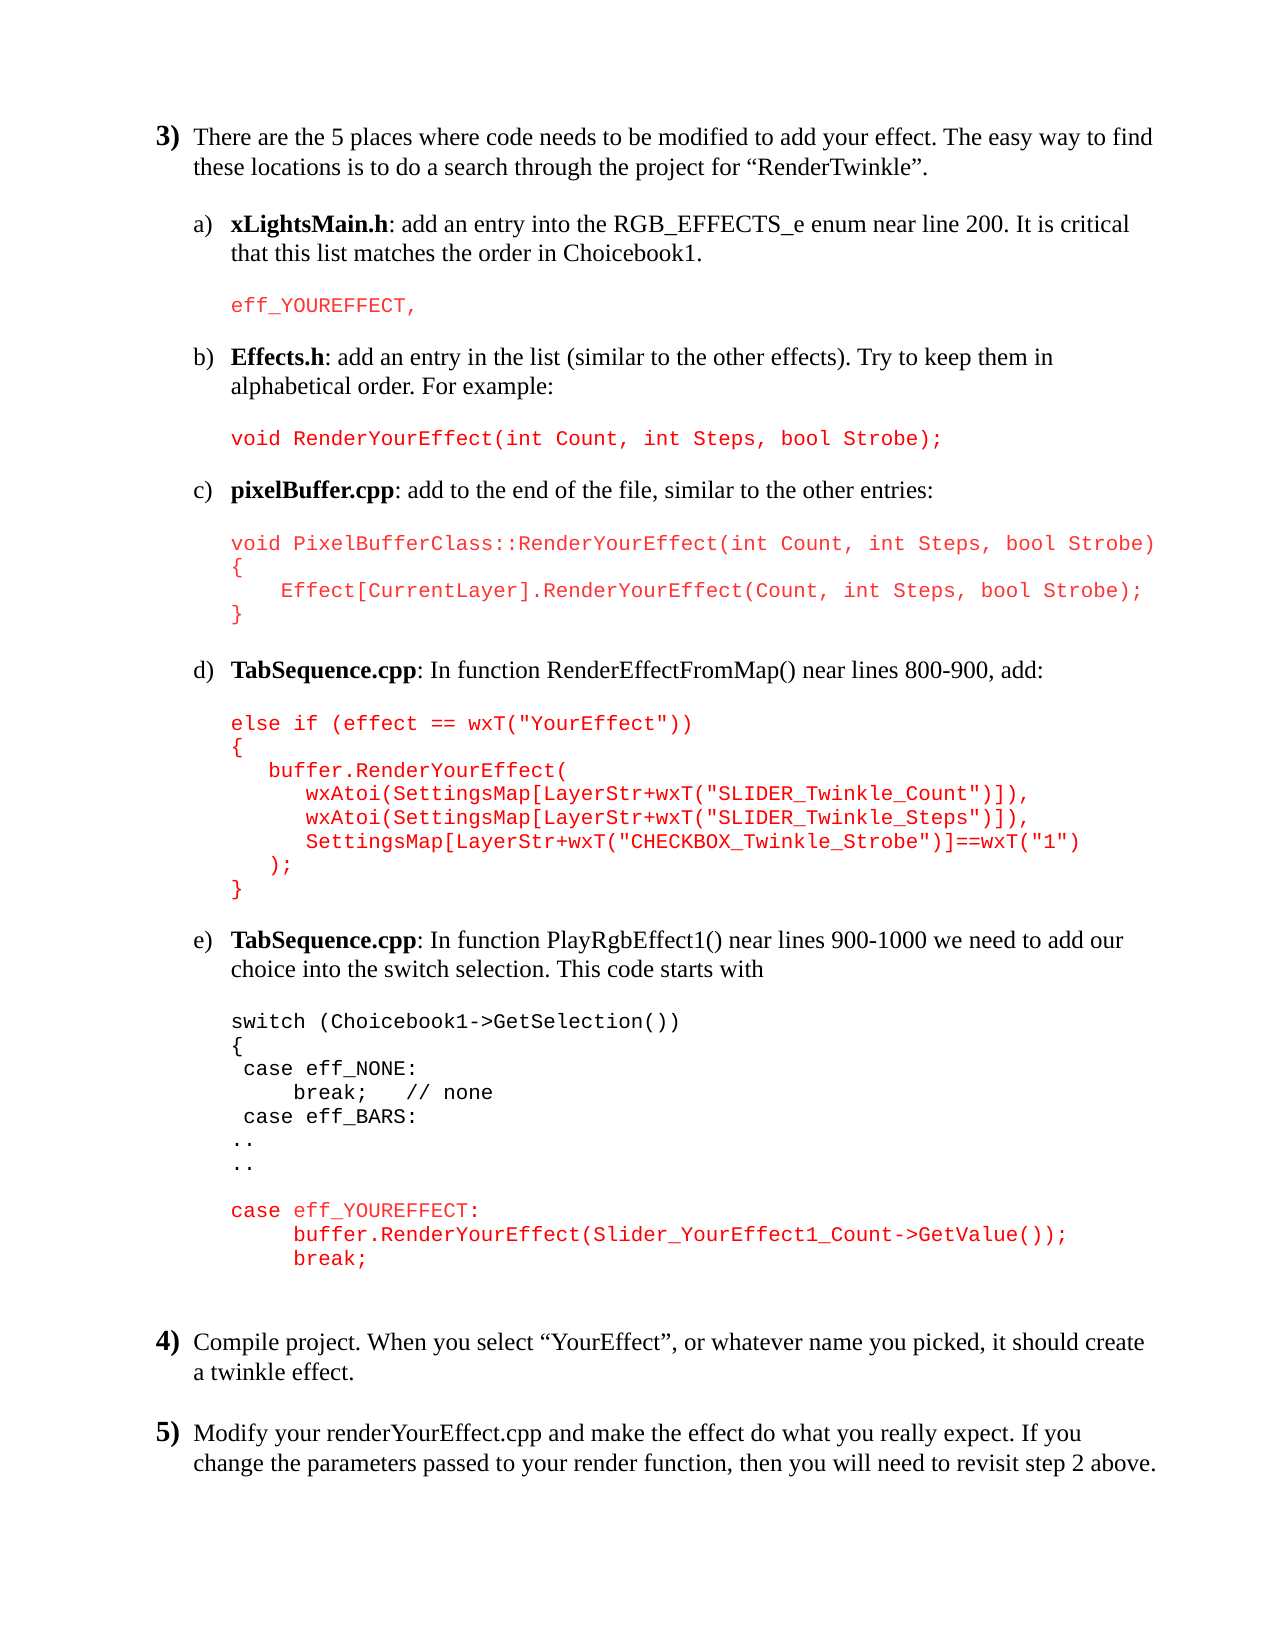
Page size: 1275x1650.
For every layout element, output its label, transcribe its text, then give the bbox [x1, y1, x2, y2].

list Modify your renderYourEffect.cpp and make the effect do what you really expect. If you change the parameters passed to your render function, then you will need to revisit step 2 above. [156, 1414, 1157, 1477]
list { [156, 1035, 1157, 1058]
list break; // none [156, 1082, 1157, 1106]
list pixelBuffer.cpp: add to the end of the file, similar to the other entries: [193, 475, 1157, 504]
list void PixelBufferClass::RenderYourEffect(int Count, int Steps, bool Strobe) [193, 532, 1157, 556]
list { [193, 556, 1157, 580]
list eff_YOUREFFECT, [193, 295, 1157, 319]
list SettingsMap[LayerStr+wxT("CHECKBOX_Twinkle_Strobe")]==wxT("1") [268, 831, 1157, 854]
list TabSequence.cpp: In function RenderEffectFromMap() near lines 800-900, add: [193, 655, 1157, 684]
list Effects.h: add an entry in the list (similar to the other effects). Try to keep them in alphabetical order. For example: [193, 342, 1157, 400]
list else if (effect == wxT("YourEffect")) [193, 712, 1157, 736]
list wxAtoi(SettingsMap[LayerStr+wxT("SLIDER_Twinkle_Count")]), [268, 783, 1157, 807]
list switch (Choicebook1->GetSelection()) [193, 1011, 1157, 1035]
list .. [193, 1153, 1157, 1177]
list void RenderYourEffect(int Count, int Steps, bool Strobe); [193, 428, 1157, 452]
list xLightsMain.h: add an entry into the RGB_EFFECTS_e enum near line 200. It is critical that this list matches the order in Choicebook1. [193, 209, 1157, 267]
list { [193, 736, 1157, 760]
list } [156, 878, 1157, 902]
list Compile project. When you select “YourEffect”, or whatever name you picked, it should create a twinkle effect. [156, 1323, 1157, 1386]
list } [193, 603, 1157, 627]
list break; [156, 1248, 1157, 1271]
list case eff_YOUREFFECT: [156, 1200, 1157, 1224]
list buffer.RenderYourEffect( [231, 760, 1157, 783]
list ); [231, 854, 1157, 878]
list There are the 5 places where code needs to be modified to add your effect. The easy way to find these locations is to do a search through the project for “RenderTwinkle”. [156, 118, 1157, 180]
list Effect[CurrentLayer].RenderYourEffect(Count, int Steps, bool Strobe); [193, 580, 1157, 603]
list wxAtoi(SettingsMap[LayerStr+wxT("SLIDER_Twinkle_Steps")]), [268, 807, 1157, 831]
list case eff_BARS: [156, 1106, 1157, 1129]
list .. [193, 1129, 1157, 1153]
list buffer.RenderYourEffect(Slider_YourEffect1_Count->GetValue()); [156, 1224, 1157, 1248]
list TabSequence.cpp: In function PlayRgbEffect1() near lines 900-1000 we need to add our choice into the switch selection. This code starts with [193, 925, 1157, 983]
list case eff_NONE: [156, 1058, 1157, 1082]
